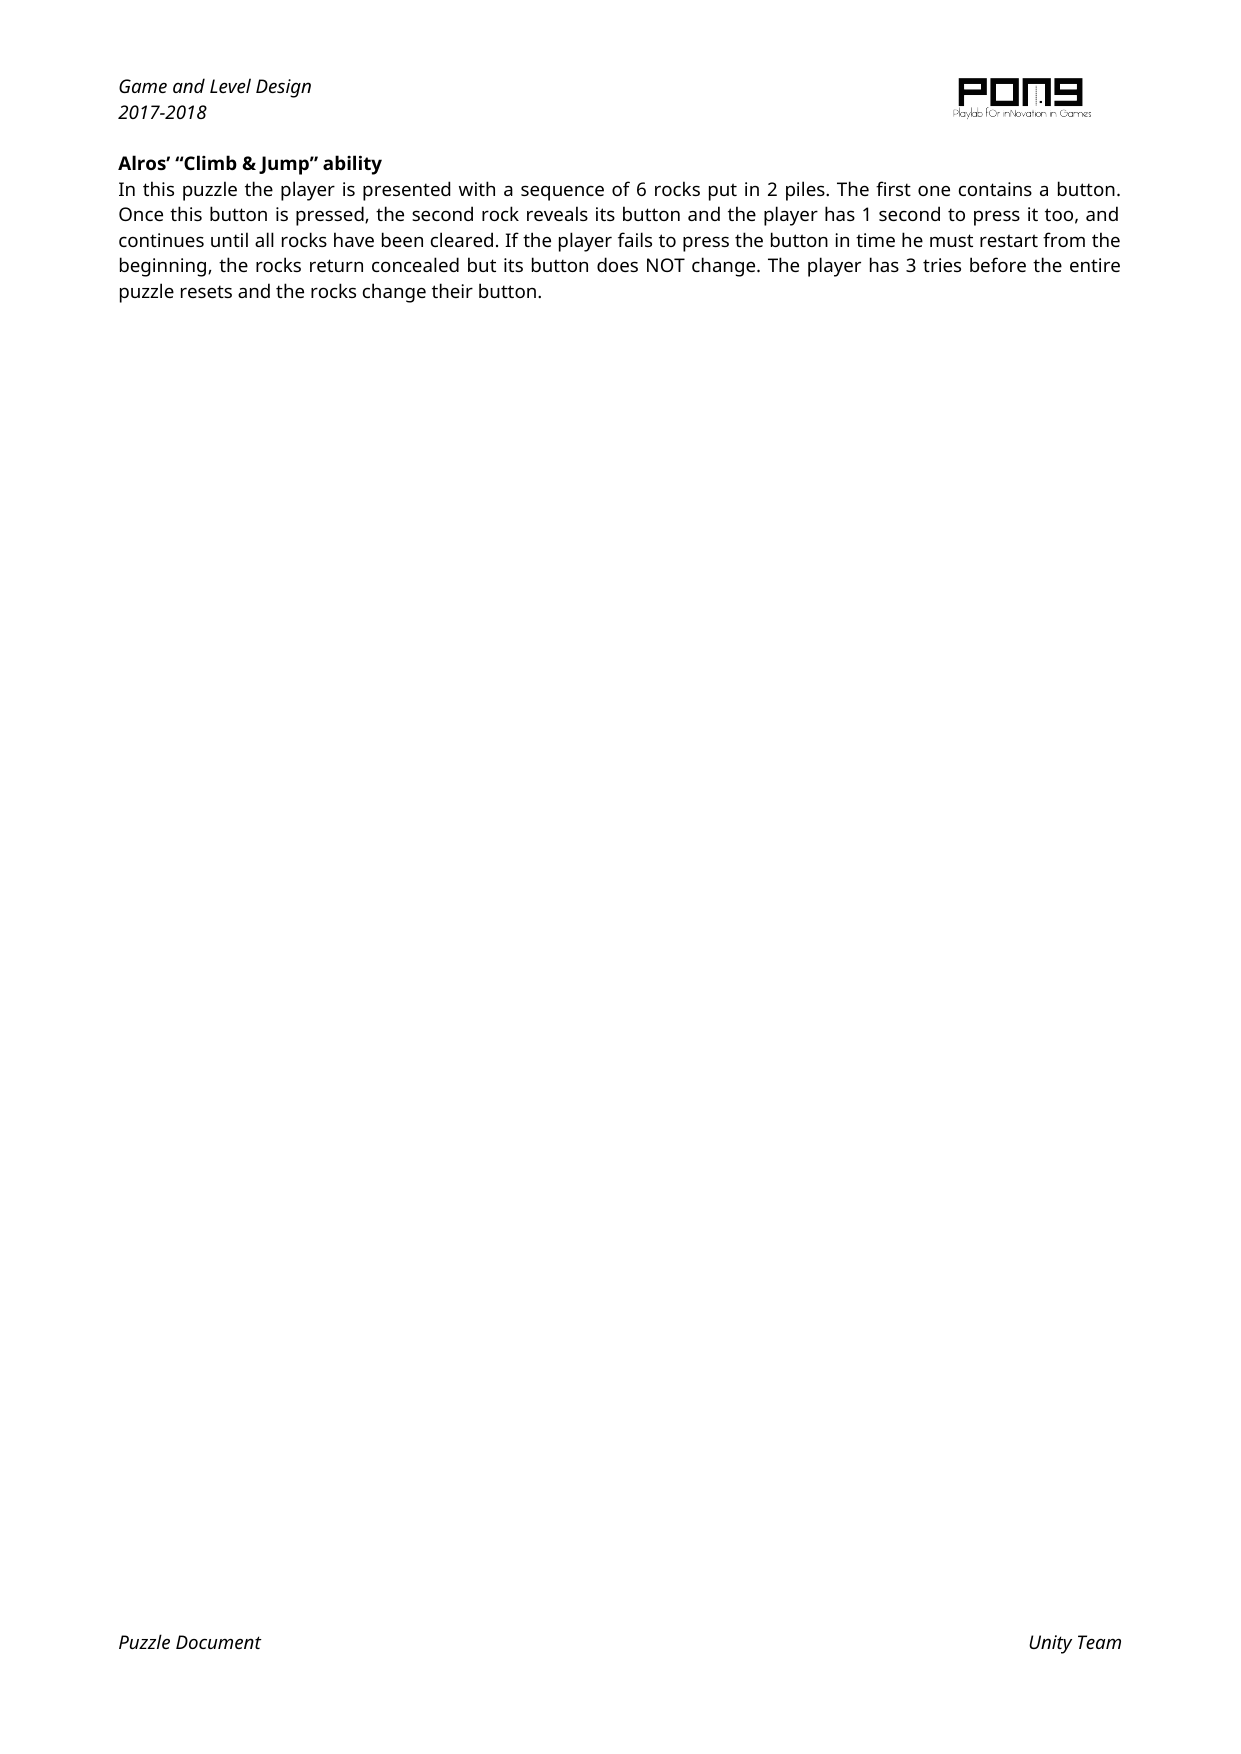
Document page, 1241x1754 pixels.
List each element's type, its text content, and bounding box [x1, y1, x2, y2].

text In this puzzle the player is presented with a sequence of 6 rocks put in 2 piles. The first one contains a button. Once this button is pressed, the second rock reveals its button and the player has 1 second to press it too, and continues until all rocks have been cleared. If the player fails to press the button in time he must restart from the beginning, the rocks return concealed but its button does NOT change. The player has 3 tries before the entire puzzle resets and the rocks change their button. [118, 176, 1122, 303]
picture [923, 73, 1122, 124]
text Alros’ “Climb & Jump” ability [118, 150, 1122, 176]
